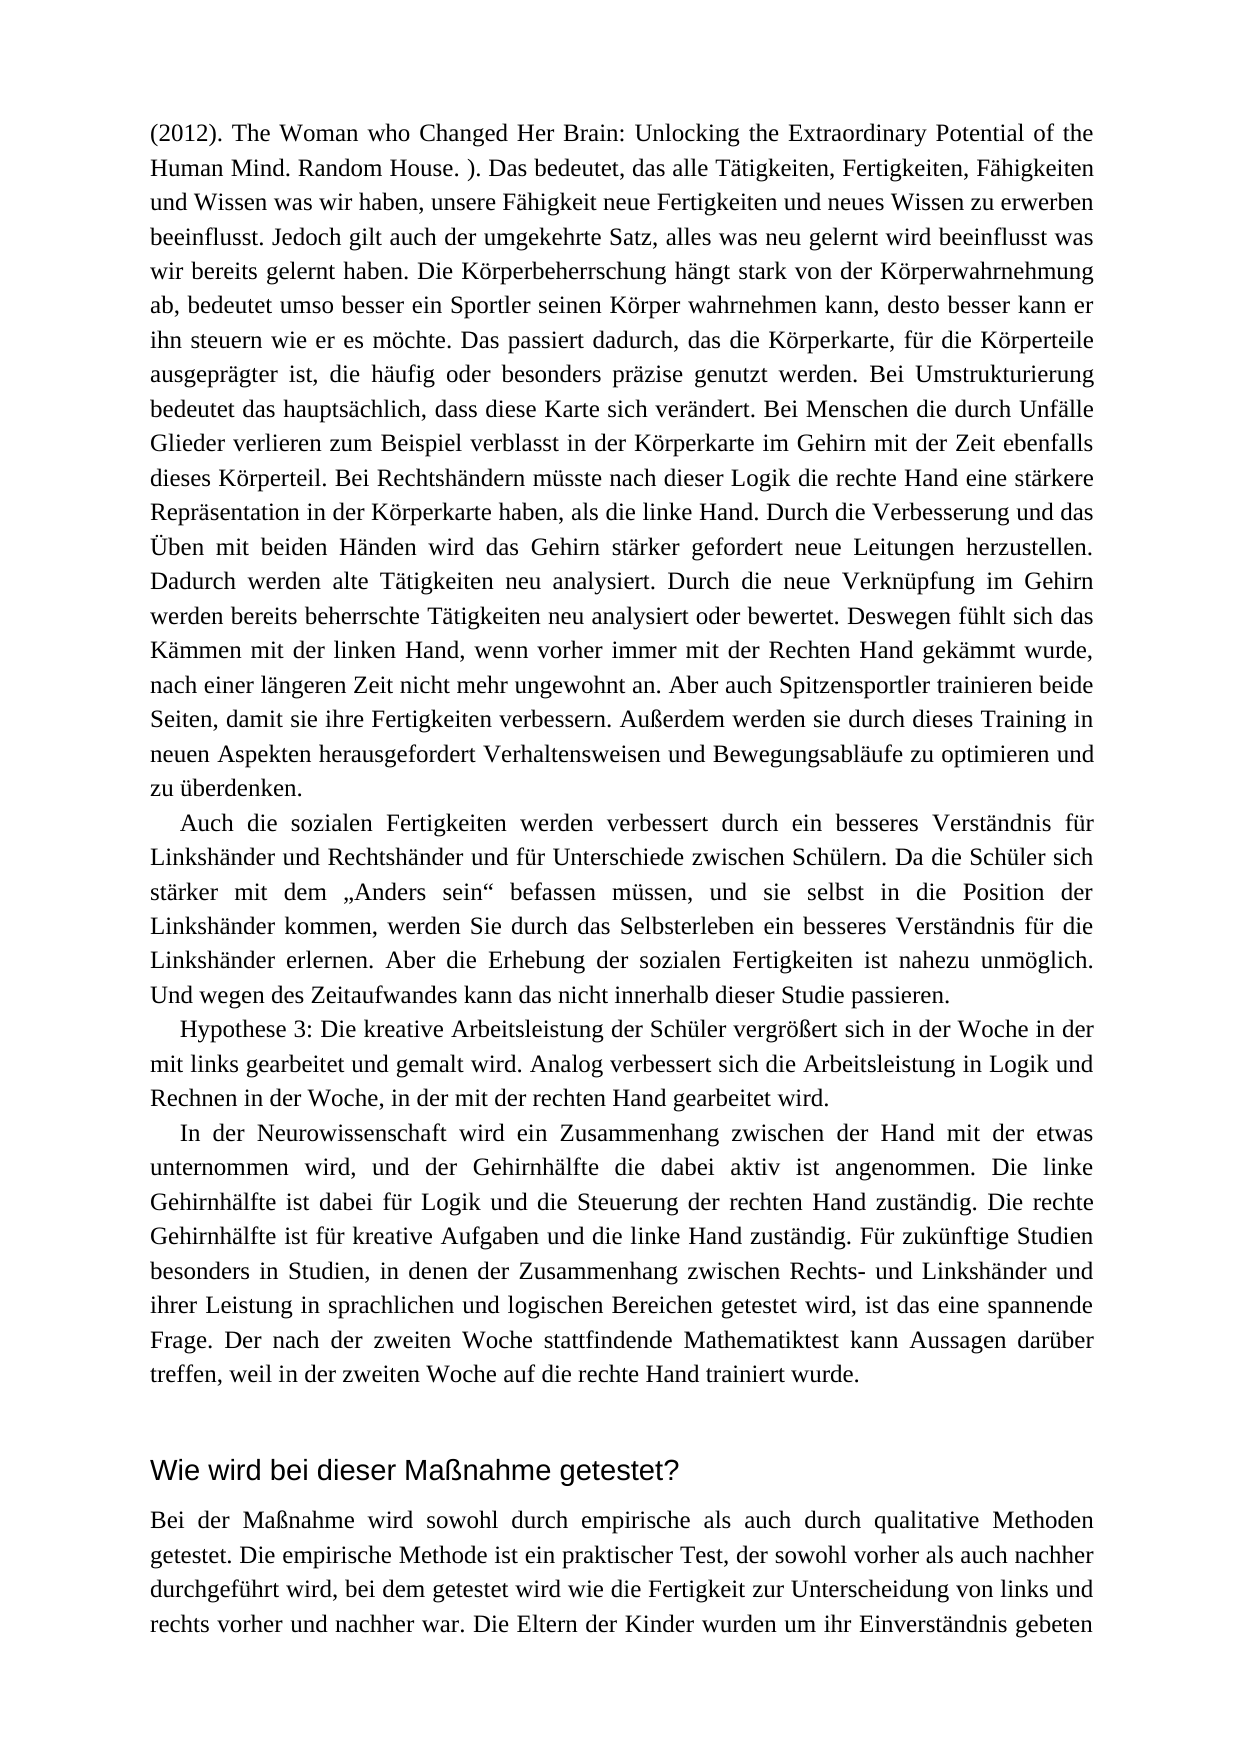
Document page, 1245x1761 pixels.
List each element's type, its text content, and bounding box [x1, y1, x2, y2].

subtitle Wie wird bei dieser Maßnahme getestet? [150, 1453, 1095, 1487]
text Auch die sozialen Fertigkeiten werden verbessert durch ein besseres Verständnis für Linkshänder und Rechtshänder und für Unterschiede zwischen Schülern. Da die Schüler sich stärker mit dem „Anders sein“ befassen müssen, und sie selbst in die Position der Linkshänder kommen, werden Sie durch das Selbsterleben ein besseres Verständnis für die Linkshänder erlernen. Aber die Erhebung der sozialen Fertigkeiten ist nahezu unmöglich. Und wegen des Zeitaufwandes kann das nicht innerhalb dieser Studie passieren. [150, 808, 1095, 1009]
text (2012). The Woman who Changed Her Brain: Unlocking the Extraordinary Potential of the Human Mind. Random House. ). Das bedeutet, das alle Tätigkeiten, Fertigkeiten, Fähigkeiten und Wissen was wir haben, unsere Fähigkeit neue Fertigkeiten und neues Wissen zu erwerben beeinflusst. Jedoch gilt auch der umgekehrte Satz, alles was neu gelernt wird beeinflusst was wir bereits gelernt haben. Die Körperbeherrschung hängt stark von der Körperwahrnehmung ab, bedeutet umso besser ein Sportler seinen Körper wahrnehmen kann, desto besser kann er ihn steuern wie er es möchte. Das passiert dadurch, das die Körperkarte, für die Körperteile ausgeprägter ist, die häufig oder besonders präzise genutzt werden. Bei Umstrukturierung bedeutet das hauptsächlich, dass diese Karte sich verändert. Bei Menschen die durch Unfälle Glieder verlieren zum Beispiel verblasst in der Körperkarte im Gehirn mit der Zeit ebenfalls dieses Körperteil. Bei Rechtshändern müsste nach dieser Logik die rechte Hand eine stärkere Repräsentation in der Körperkarte haben, als die linke Hand. Durch die Verbesserung und das Üben mit beiden Händen wird das Gehirn stärker gefordert neue Leitungen herzustellen. Dadurch werden alte Tätigkeiten neu analysiert. Durch die neue Verknüpfung im Gehirn werden bereits beherrschte Tätigkeiten neu analysiert oder bewertet. Deswegen fühlt sich das Kämmen mit der linken Hand, wenn vorher immer mit der Rechten Hand gekämmt wurde, nach einer längeren Zeit nicht mehr ungewohnt an. Aber auch Spitzensportler trainieren beide Seiten, damit sie ihre Fertigkeiten verbessern. Außerdem werden sie durch dieses Training in neuen Aspekten herausgefordert Verhaltensweisen und Bewegungsabläufe zu optimieren und zu überdenken. [150, 118, 1095, 802]
text Hypothese 3: Die kreative Arbeitsleistung der Schüler vergrößert sich in der Woche in der mit links gearbeitet und gemalt wird. Analog verbessert sich die Arbeitsleistung in Logik und Rechnen in der Woche, in der mit der rechten Hand gearbeitet wird. [150, 1014, 1095, 1112]
text Bei der Maßnahme wird sowohl durch empirische als auch durch qualitative Methoden getestet. Die empirische Methode ist ein praktischer Test, der sowohl vorher als auch nachher durchgeführt wird, bei dem getestet wird wie die Fertigkeit zur Unterscheidung von links und rechts vorher und nachher war. Die Eltern der Kinder wurden um ihr Einverständnis gebeten [150, 1506, 1095, 1638]
text In der Neurowissenschaft wird ein Zusammenhang zwischen der Hand mit der etwas unternommen wird, und der Gehirnhälfte die dabei aktiv ist angenommen. Die linke Gehirnhälfte ist dabei für Logik und die Steuerung der rechten Hand zuständig. Die rechte Gehirnhälfte ist für kreative Aufgaben und die linke Hand zuständig. Für zukünftige Studien besonders in Studien, in denen der Zusammenhang zwischen Rechts- und Linkshänder und ihrer Leistung in sprachlichen und logischen Bereichen getestet wird, ist das eine spannende Frage. Der nach der zweiten Woche stattfindende Mathematiktest kann Aussagen darüber treffen, weil in der zweiten Woche auf die rechte Hand trainiert wurde. [150, 1118, 1095, 1388]
